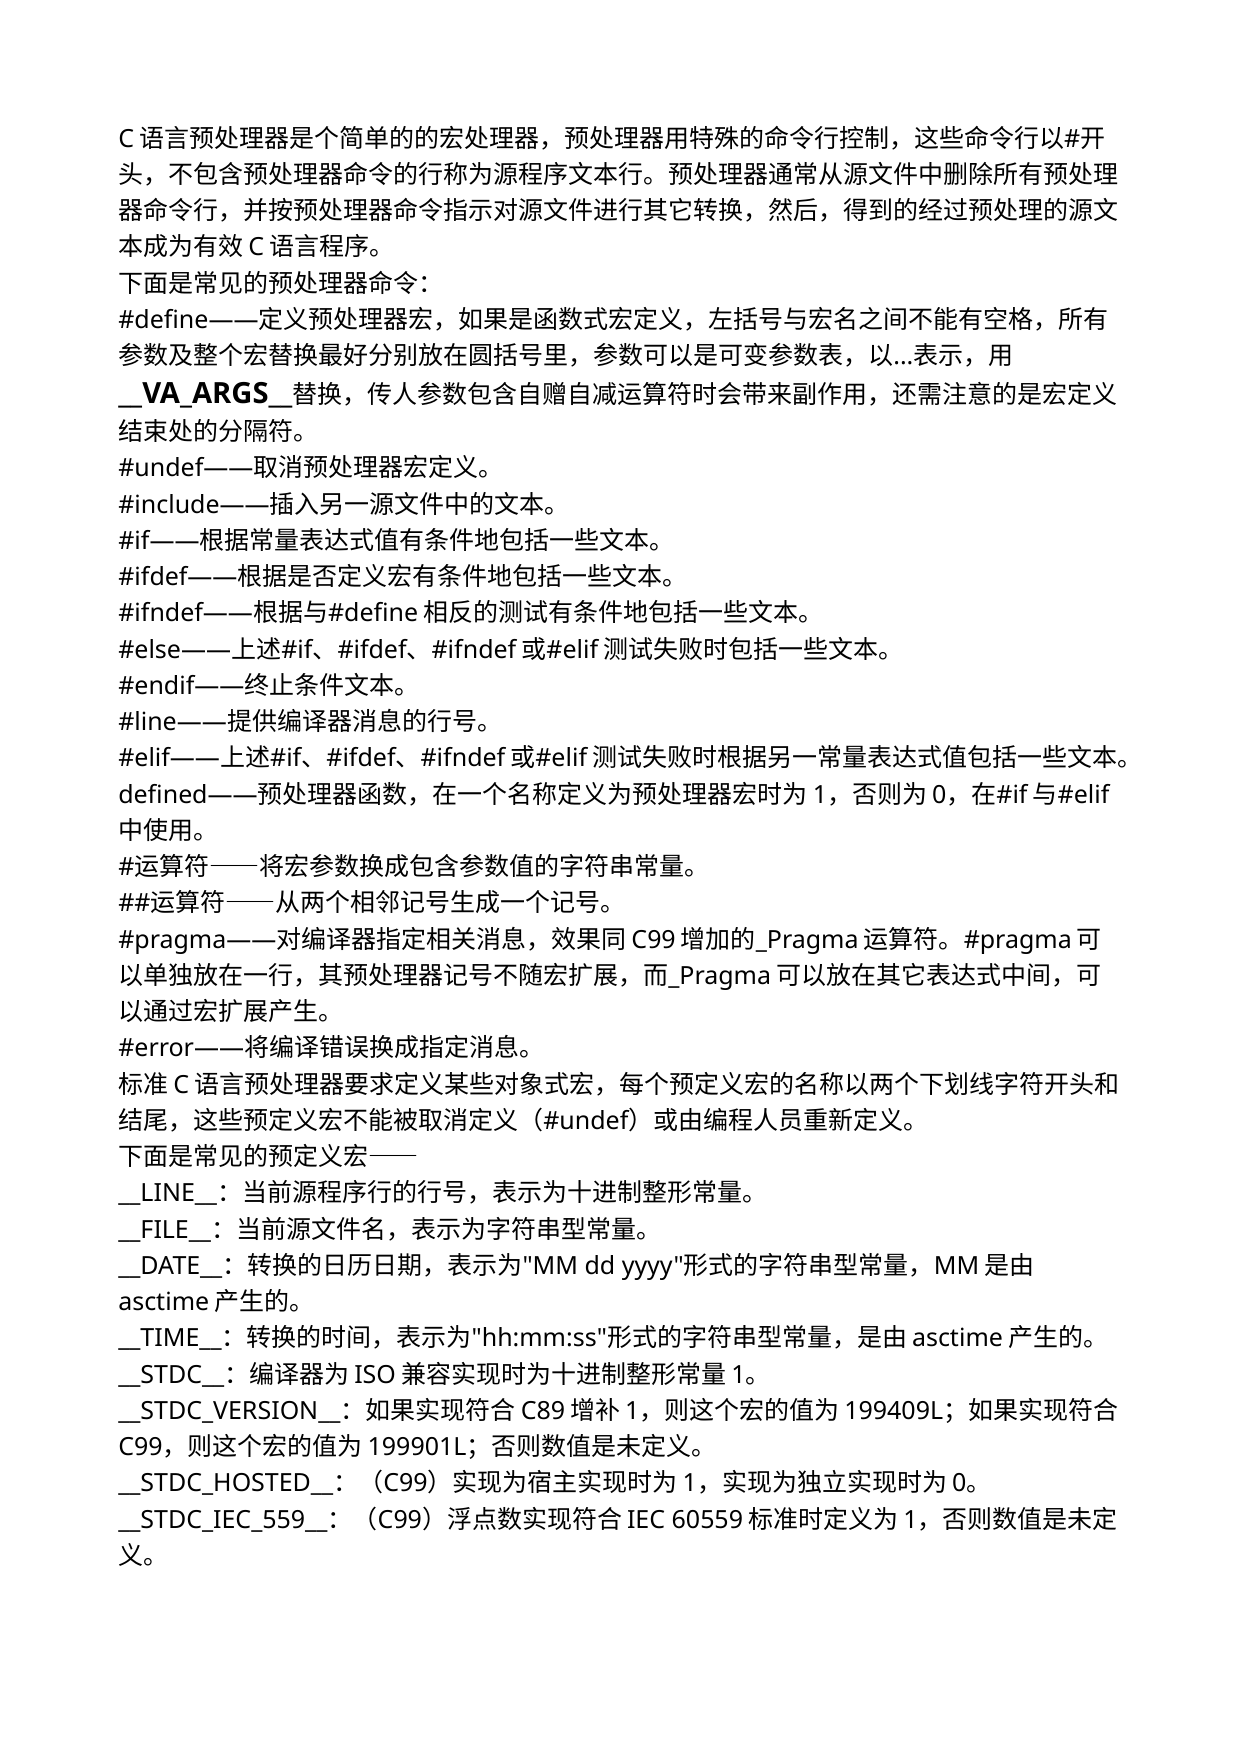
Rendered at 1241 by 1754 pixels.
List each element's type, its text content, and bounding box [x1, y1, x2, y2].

text __LINE__：当前源程序行的行号，表示为十进制整形常量。 [118, 1173, 1122, 1209]
text #ifndef——根据与#define相反的测试有条件地包括一些文本。 [118, 593, 1122, 629]
text defined——预处理器函数，在一个名称定义为预处理器宏时为1，否则为0，在#if与#elif中使用。 [118, 774, 1122, 847]
text 标准C语言预处理器要求定义某些对象式宏，每个预定义宏的名称以两个下划线字符开头和结尾，这些预定义宏不能被取消定义（#undef）或由编程人员重新定义。 [118, 1064, 1122, 1137]
text #else——上述#if、#ifdef、#ifndef或#elif测试失败时包括一些文本。 [118, 629, 1122, 665]
text #define——定义预处理器宏，如果是函数式宏定义，左括号与宏名之间不能有空格，所有参数及整个宏替换最好分别放在圆括号里，参数可以是可变参数表，以...表示，用__VA_ARGS__替换，传人参数包含自赠自减运算符时会带来副作用，还需注意的是宏定义结束处的分隔符。 [118, 299, 1122, 448]
text __STDC_IEC_559__：（C99）浮点数实现符合IEC 60559标准时定义为1，否则数值是未定义。 [118, 1499, 1122, 1572]
text __FILE__：当前源文件名，表示为字符串型常量。 [118, 1209, 1122, 1245]
text #ifdef——根据是否定义宏有条件地包括一些文本。 [118, 557, 1122, 593]
text 下面是常见的预处理器命令： [118, 263, 1122, 299]
text #运算符——将宏参数换成包含参数值的字符串常量。 [118, 847, 1122, 883]
text ##运算符——从两个相邻记号生成一个记号。 [118, 883, 1122, 919]
text __STDC__：编译器为ISO兼容实现时为十进制整形常量1。 [118, 1354, 1122, 1390]
text C语言预处理器是个简单的的宏处理器，预处理器用特殊的命令行控制，这些命令行以#开头，不包含预处理器命令的行称为源程序文本行。预处理器通常从源文件中删除所有预处理器命令行，并按预处理器命令指示对源文件进行其它转换，然后，得到的经过预处理的源文本成为有效C语言程序。 [118, 118, 1122, 263]
text 下面是常见的预定义宏—— [118, 1137, 1122, 1173]
text #undef——取消预处理器宏定义。 [118, 448, 1122, 484]
text #elif——上述#if、#ifdef、#ifndef或#elif测试失败时根据另一常量表达式值包括一些文本。 [118, 738, 1122, 774]
text #endif——终止条件文本。 [118, 665, 1122, 702]
text __DATE__：转换的日历日期，表示为"MM dd yyyy"形式的字符串型常量，MM是由asctime产生的。 [118, 1245, 1122, 1318]
text __STDC_HOSTED__：（C99）实现为宿主实现时为1，实现为独立实现时为0。 [118, 1463, 1122, 1499]
text #line——提供编译器消息的行号。 [118, 702, 1122, 738]
text #pragma——对编译器指定相关消息，效果同C99增加的_Pragma运算符。#pragma可以单独放在一行，其预处理器记号不随宏扩展，而_Pragma可以放在其它表达式中间，可以通过宏扩展产生。 [118, 919, 1122, 1028]
text __STDC_VERSION__：如果实现符合C89增补1，则这个宏的值为199409L；如果实现符合C99，则这个宏的值为199901L；否则数值是未定义。 [118, 1390, 1122, 1463]
text #include——插入另一源文件中的文本。 [118, 484, 1122, 520]
text #error——将编译错误换成指定消息。 [118, 1028, 1122, 1064]
text #if——根据常量表达式值有条件地包括一些文本。 [118, 520, 1122, 557]
text __TIME__：转换的时间，表示为"hh:mm:ss"形式的字符串型常量，是由asctime产生的。 [118, 1318, 1122, 1354]
